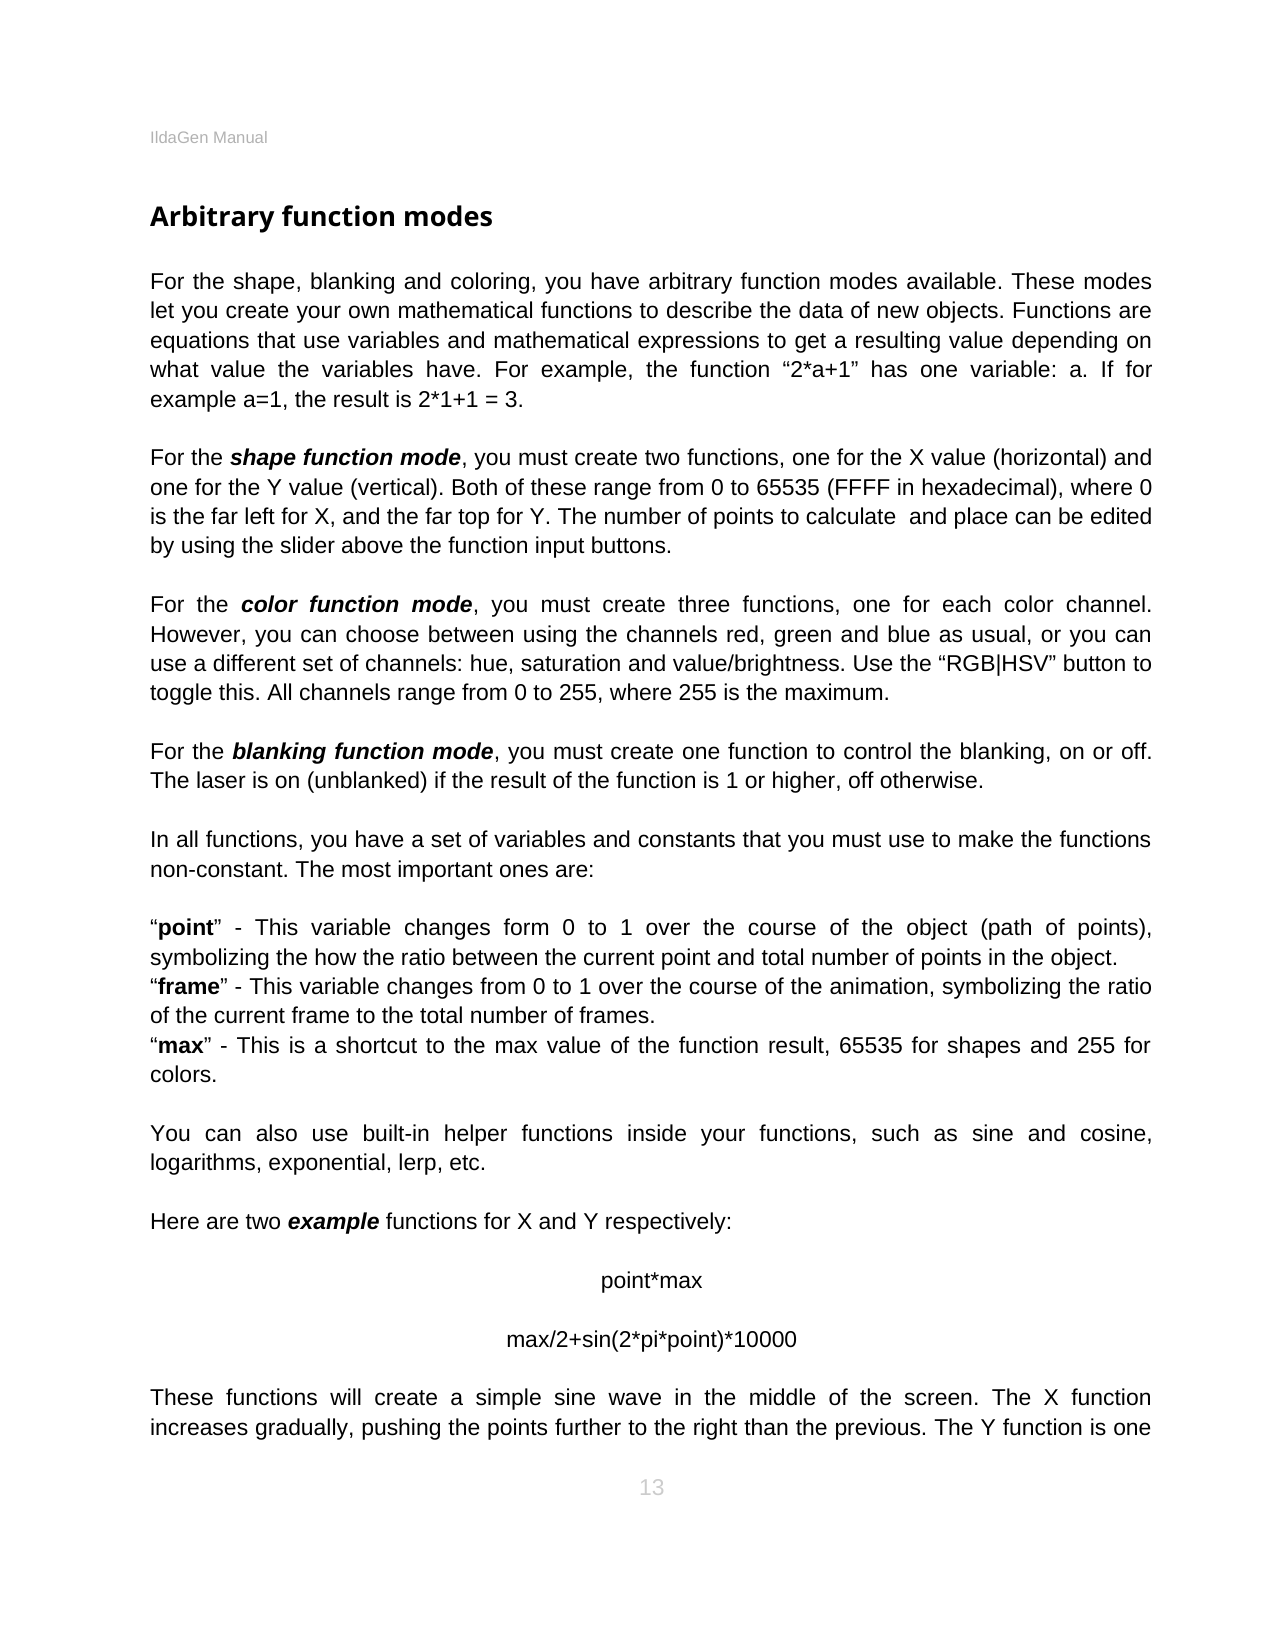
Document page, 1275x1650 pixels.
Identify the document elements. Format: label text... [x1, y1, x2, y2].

text max/2+sin(2*pi*point)*10000 [150, 1326, 1153, 1352]
text For the color function mode, you must create three functions, one for each color channel. However, you can choose between using the channels red, green and blue as usual, or you can use a different set of channels: hue, saturation and value/brightness. Use the “RGB|HSV” button to toggle this. All channels range from 0 to 255, where 255 is the maximum. [150, 592, 1153, 706]
text For the shape, blanking and coloring, you have arbitrary function modes available. These modes let you create your own mathematical functions to describe the data of new objects. Functions are equations that use variables and mathematical expressions to get a resulting value depending on what value the variables have. For example, the function “2*a+1” has one variable: a. If for example a=1, the result is 2*1+1 = 3. [150, 269, 1153, 412]
text These functions will create a simple sine wave in the middle of the screen. The X function increases gradually, pushing the points further to the right than the previous. The Y function is one [150, 1385, 1153, 1440]
text For the blanking function mode, you must create one function to control the blanking, on or off. The laser is on (unblanked) if the result of the function is 1 or higher, off otherwise. [150, 739, 1153, 794]
subtitle Arbitrary function modes [150, 197, 1153, 234]
text Here are two example functions for X and Y respectively: [150, 1209, 1153, 1234]
text For the shape function mode, you must create two functions, one for the X value (horizontal) and one for the Y value (vertical). Both of these range from 0 to 65535 (FFFF in hexadecimal), where 0 is the far left for X, and the far top for Y. The number of points to calculate and place can be edited by using the slider above the function input buttons. [150, 445, 1153, 559]
text In all functions, you have a set of variables and constants that you must use to make the functions non-constant. The most important ones are: [150, 827, 1153, 882]
text You can also use built-in helper functions inside your functions, such as sine and cosine, logarithms, exponential, lerp, etc. [150, 1121, 1153, 1176]
text point*max [150, 1268, 1153, 1293]
text “max” - This is a shortcut to the max value of the function result, 65535 for shapes and 255 for colors. [150, 1033, 1153, 1088]
text “point” - This variable changes form 0 to 1 over the course of the object (path of points), symbolizing the how the ratio between the current point and total number of points in the object. [150, 915, 1153, 970]
text “frame” - This variable changes from 0 to 1 over the course of the animation, symbolizing the ratio of the current frame to the total number of frames. [150, 974, 1153, 1029]
